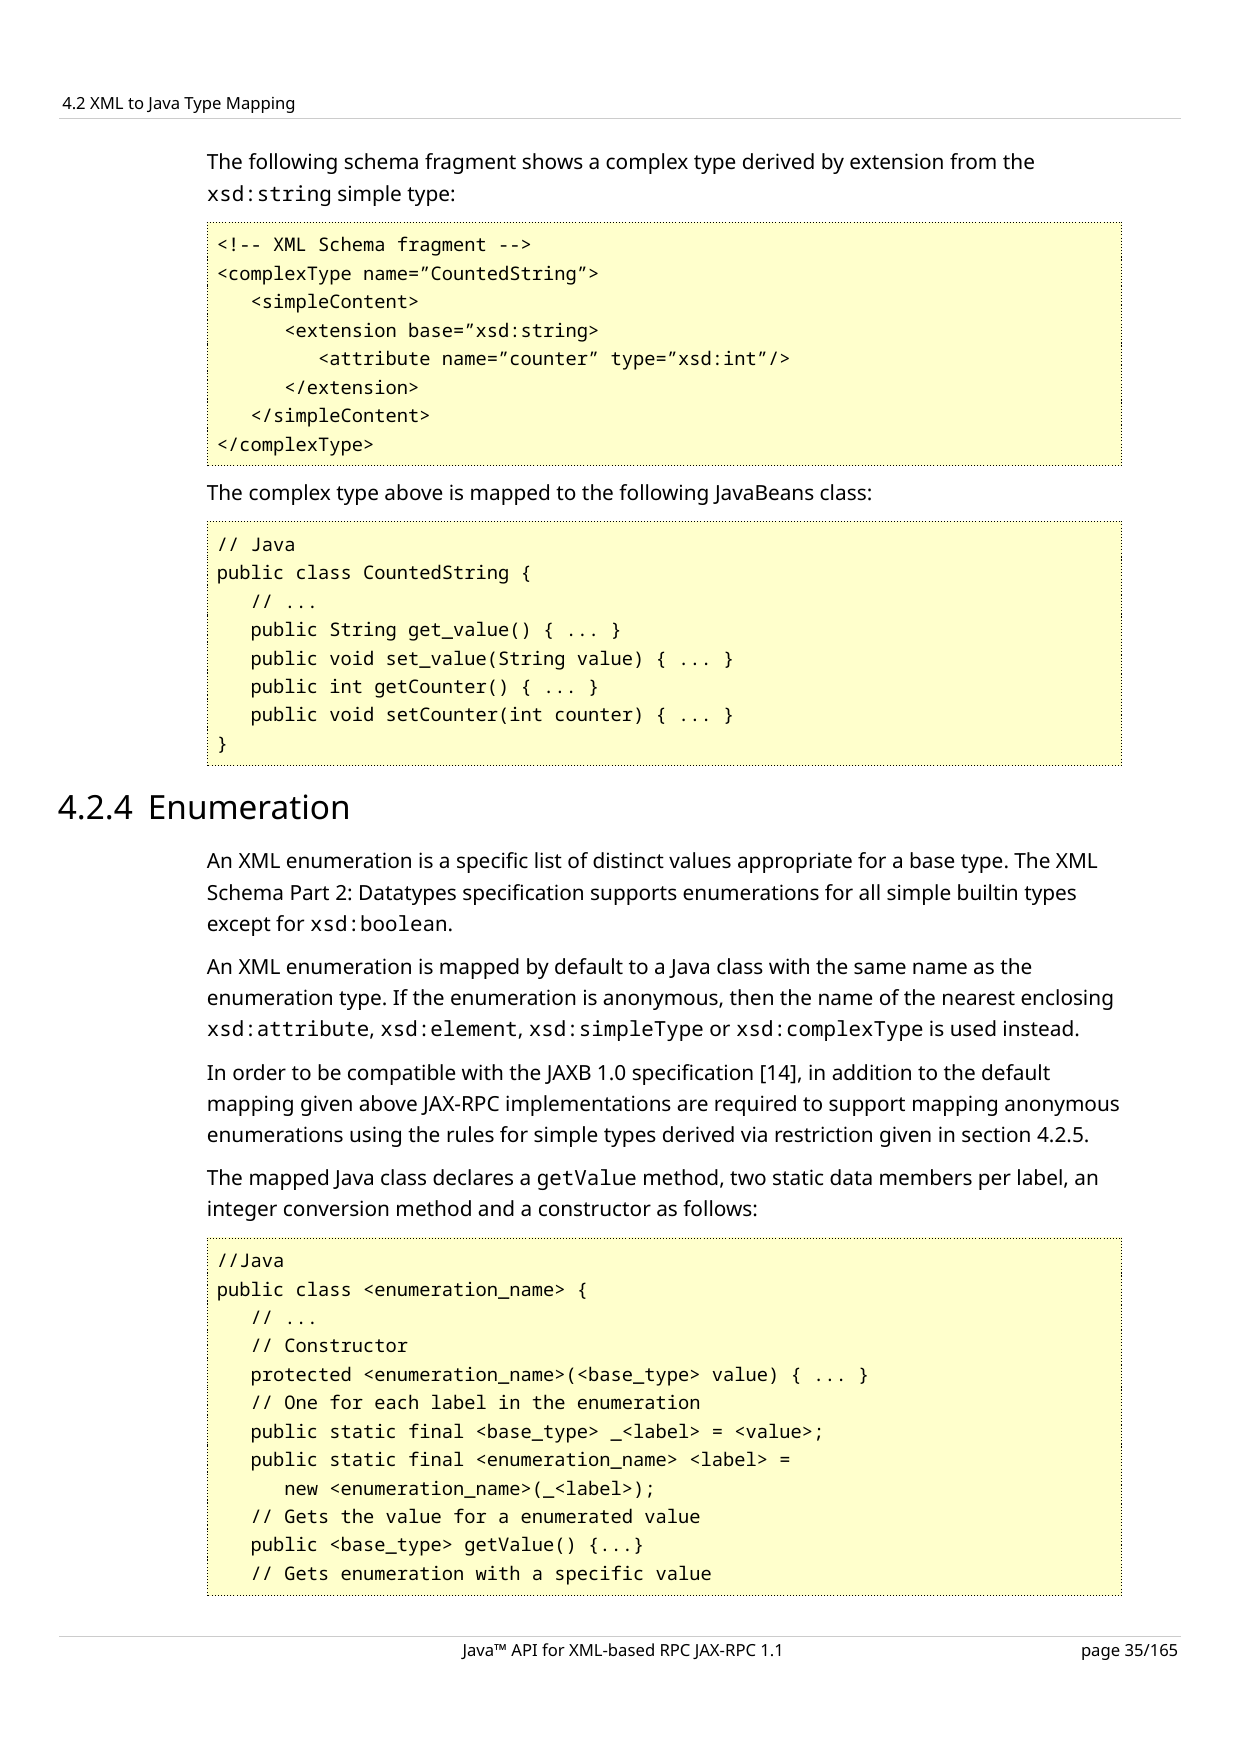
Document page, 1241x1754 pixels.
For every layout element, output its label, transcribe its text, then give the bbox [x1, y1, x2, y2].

subtitle Enumeration [133, 783, 1181, 829]
list public void set_value(String value) { ... } [207, 635, 1122, 663]
text The complex type above is mapped to the following JavaBeans class: [207, 478, 1122, 507]
list public class <enumeration_name> { [207, 1266, 1122, 1294]
list public static final <base_type> _<label> = <value>; [207, 1408, 1122, 1436]
list public <base_type> getValue() {...} [207, 1522, 1122, 1550]
list <attribute name=”counter” type=”xsd:int”/> [207, 336, 1122, 364]
list public class CountedString { [207, 549, 1122, 578]
list </complexType> [207, 421, 1122, 466]
list public int getCounter() { ... } [207, 663, 1122, 692]
list // Constructor [207, 1323, 1122, 1351]
list // ... [207, 1294, 1122, 1323]
list <complexType name=”CountedString”> [207, 250, 1122, 279]
text An XML enumeration is mapped by default to a Java class with the same name as the enumeration type. If the enumeration is anonymous, then the name of the nearest enclosing xsd:attribute, xsd:element, xsd:simpleType or xsd:complexType is used instead. [207, 952, 1122, 1043]
list </simpleContent> [207, 392, 1122, 421]
list // Java [207, 521, 1122, 549]
text An XML enumeration is a specific list of distinct values appropriate for a base type. The XML Schema Part 2: Datatypes specification supports enumerations for all simple builtin types except for xsd:boolean. [207, 847, 1122, 937]
list public String get_value() { ... } [207, 606, 1122, 635]
text The following schema fragment shows a complex type derived by extension from the xsd:string simple type: [207, 147, 1122, 207]
list <!-- XML Schema fragment --> [207, 222, 1122, 250]
list protected <enumeration_name>(<base_type> value) { ... } [207, 1351, 1122, 1379]
list // One for each label in the enumeration [207, 1379, 1122, 1408]
list //Java [207, 1237, 1122, 1266]
list } [207, 720, 1122, 766]
list // Gets the value for a enumerated value [207, 1493, 1122, 1522]
text In order to be compatible with the JAXB 1.0 specification [14], in addition to the default mapping given above JAX-RPC implementations are required to support mapping anonymous enumerations using the rules for simple types derived via restriction given in section 4.2.5. [207, 1058, 1122, 1148]
text The mapped Java class declares a getValue method, two static data members per label, an integer conversion method and a constructor as follows: [207, 1163, 1122, 1223]
list </extension> [207, 364, 1122, 392]
list public static final <enumeration_name> <label> = [207, 1436, 1122, 1465]
list public void setCounter(int counter) { ... } [207, 692, 1122, 720]
list // ... [207, 578, 1122, 606]
list <simpleContent> [207, 279, 1122, 307]
list // Gets enumeration with a specific value [207, 1550, 1122, 1596]
list new <enumeration_name>(_<label>); [207, 1465, 1122, 1493]
list <extension base=”xsd:string> [207, 307, 1122, 336]
